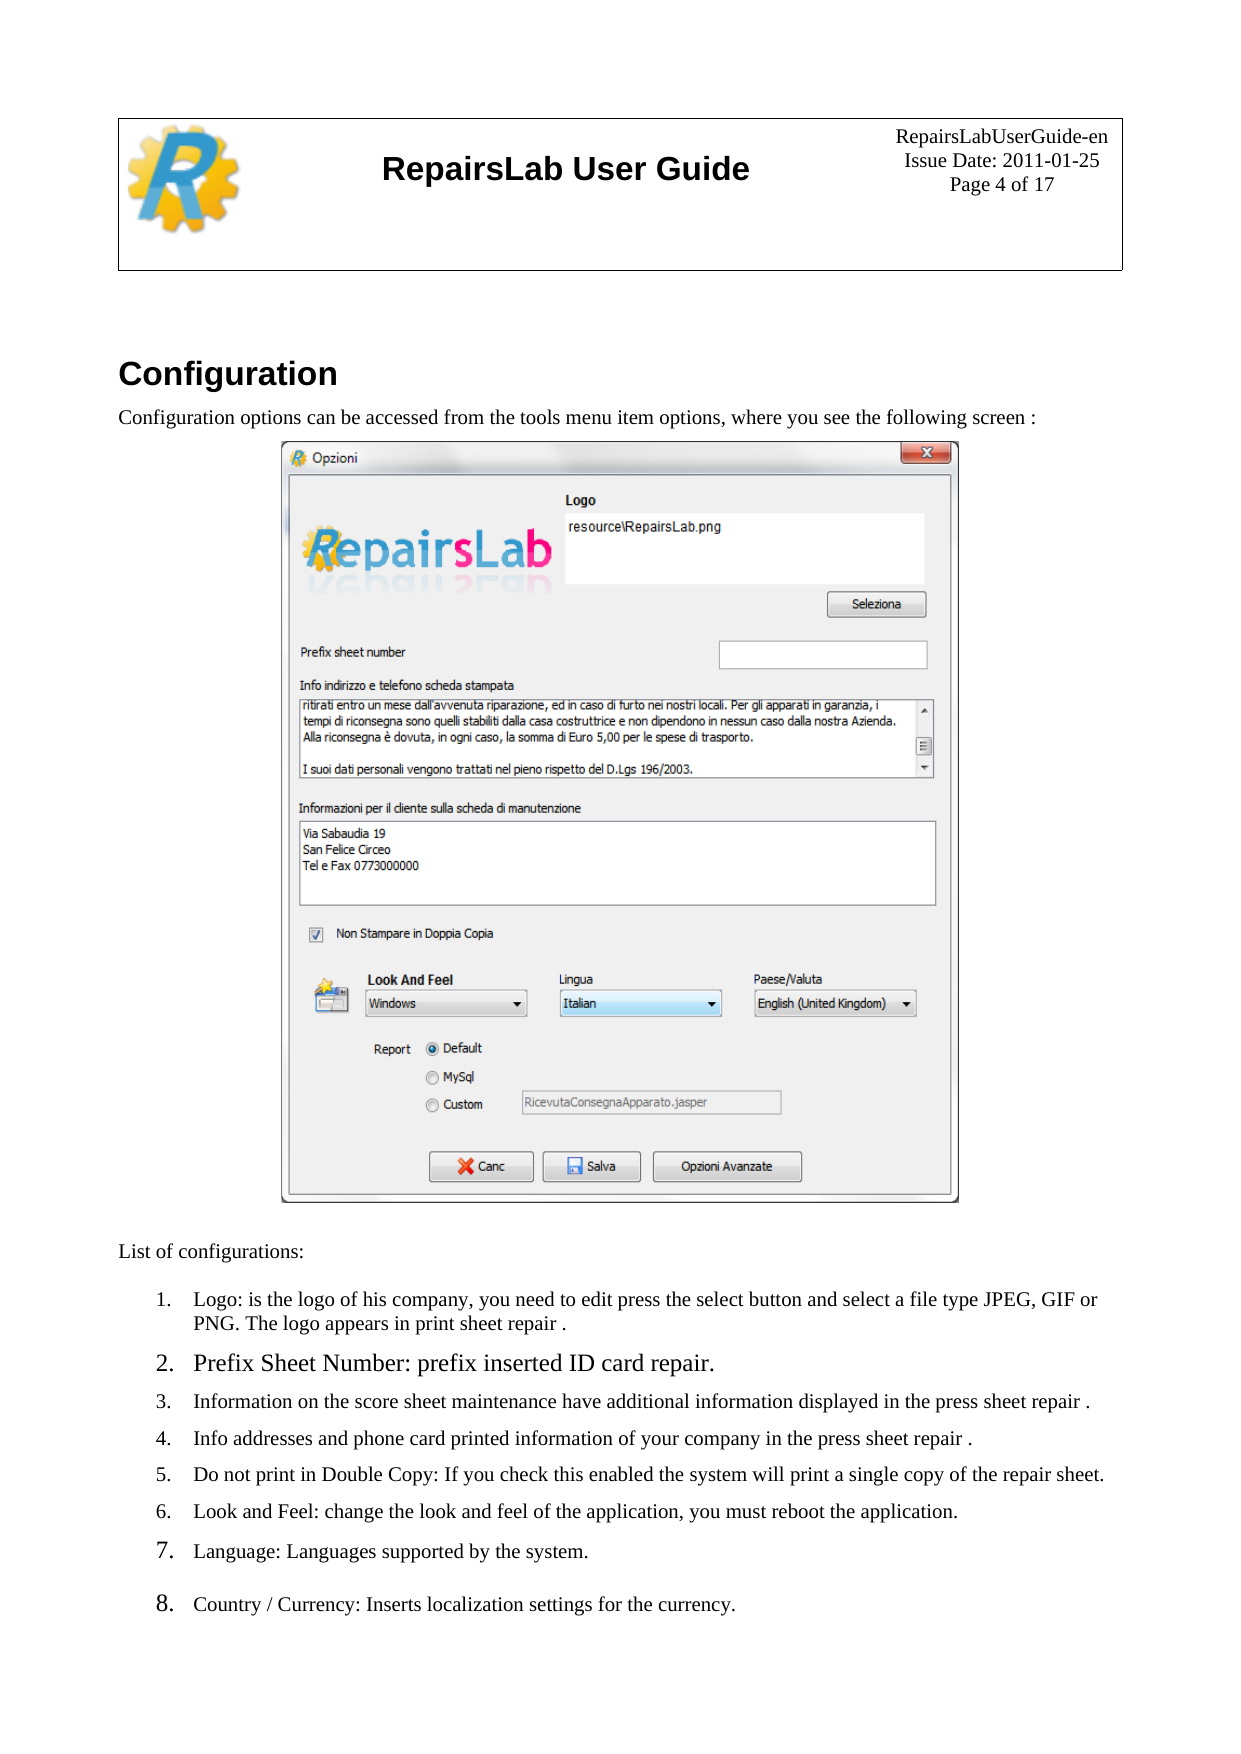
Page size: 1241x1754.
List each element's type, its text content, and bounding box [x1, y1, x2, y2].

list Logo: is the logo of his company, you need to edit press the select button and select a file type JPEG, GIF or PNG. The logo appears in print sheet repair . [156, 1287, 1122, 1335]
list Country / Currency: Inserts localization settings for the currency. [156, 1588, 1122, 1617]
list Language: Languages supported by the system. [156, 1535, 1122, 1564]
text Configuration options can be accessed from the tools menu item options, where you see the following screen : [118, 405, 1122, 429]
text List of configurations: [118, 1239, 1122, 1263]
list Information on the score sheet maintenance have additional information displayed in the press sheet repair . [156, 1389, 1122, 1413]
list Look and Feel: change the look and feel of the application, you must reboot the application. [156, 1499, 1122, 1523]
picture [281, 441, 959, 1203]
list Prefix Sheet Number: prefix inserted ID card repair. [156, 1348, 1122, 1376]
subtitle Configuration [118, 353, 1122, 392]
picture [127, 123, 241, 236]
list Info addresses and phone card printed information of your company in the press sheet repair . [156, 1426, 1122, 1449]
list Do not print in Double Copy: If you check this enabled the system will print a single copy of the repair sheet. [156, 1462, 1122, 1486]
